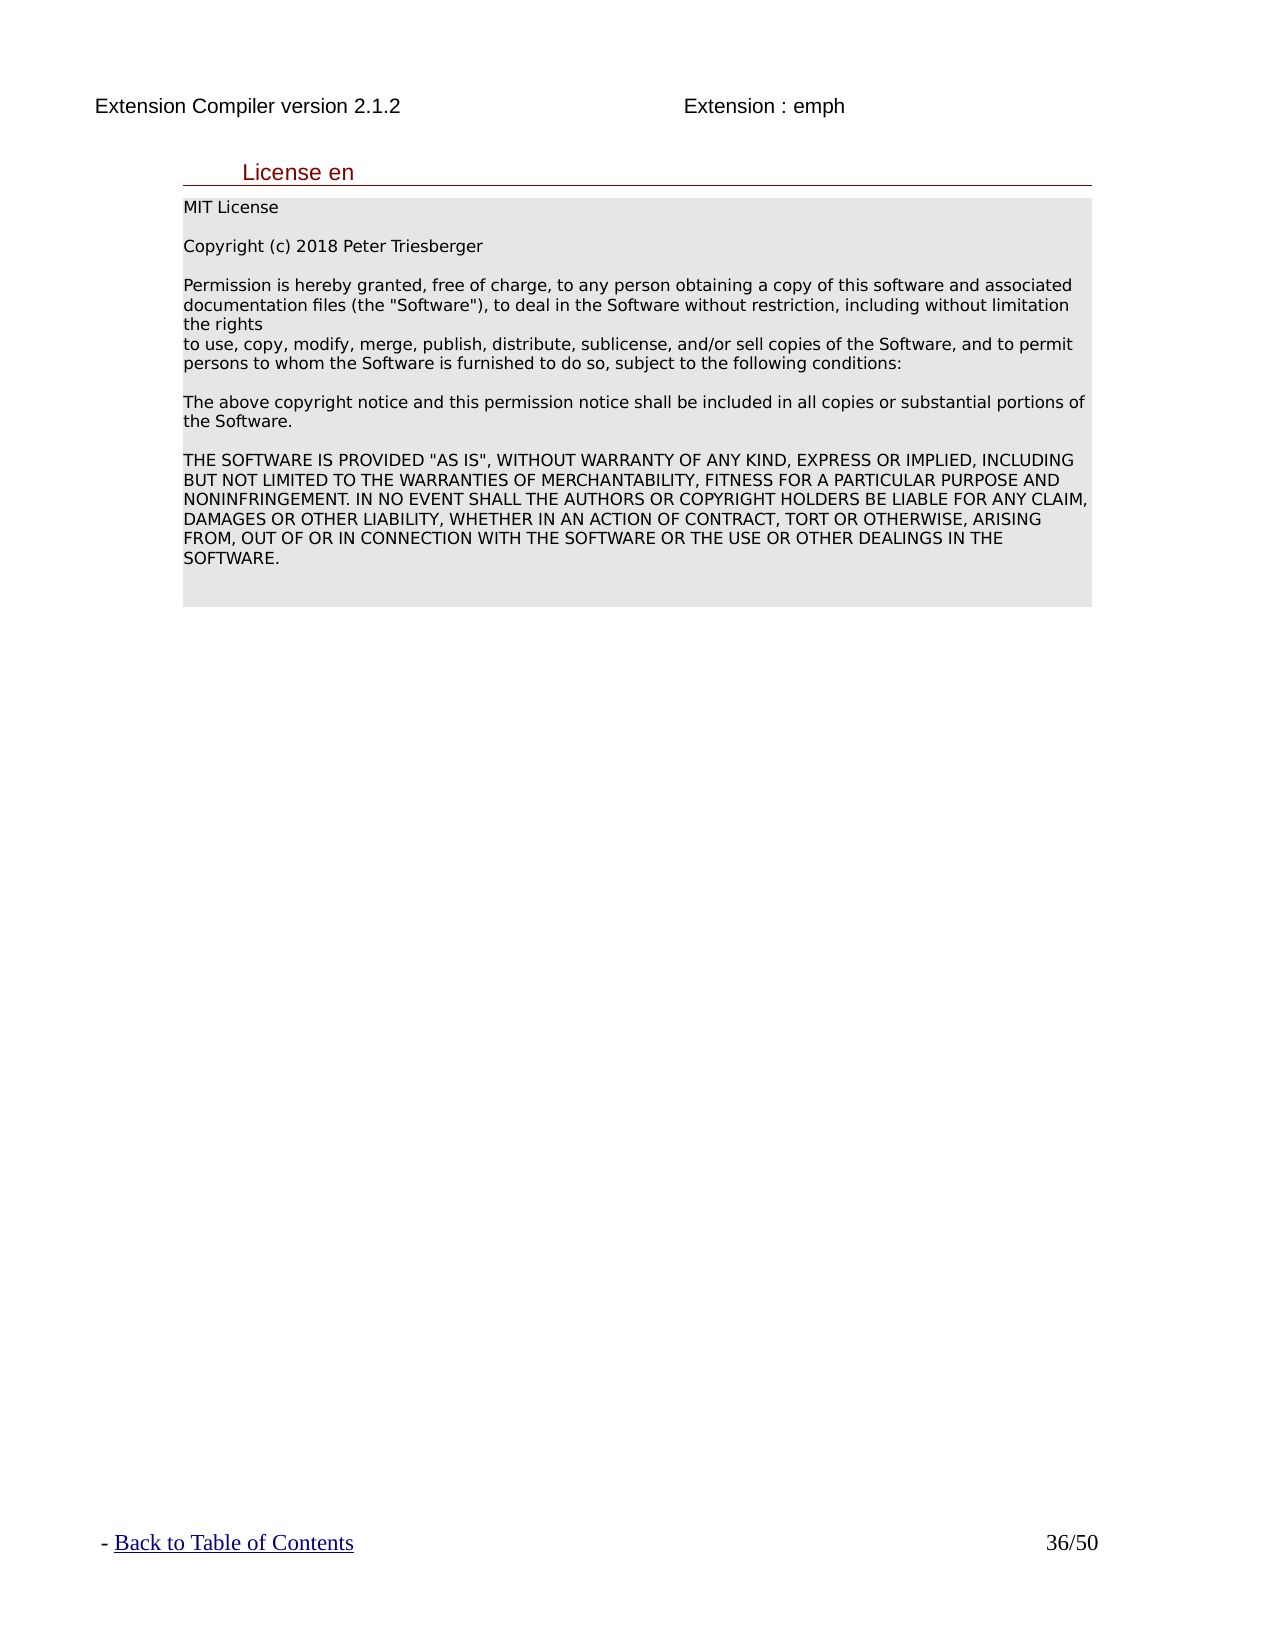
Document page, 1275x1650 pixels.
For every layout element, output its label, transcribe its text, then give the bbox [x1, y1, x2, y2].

text The above copyright notice and this permission notice shall be included in all copies or substantial portions of the Software. [183, 393, 1092, 432]
text SOFTWARE. [183, 549, 1092, 568]
text License en [183, 159, 1092, 185]
text THE SOFTWARE IS PROVIDED "AS IS", WITHOUT WARRANTY OF ANY KIND, EXPRESS OR IMPLIED, INCLUDING BUT NOT LIMITED TO THE WARRANTIES OF MERCHANTABILITY, FITNESS FOR A PARTICULAR PURPOSE AND NONINFRINGEMENT. IN NO EVENT SHALL THE AUTHORS OR COPYRIGHT HOLDERS BE LIABLE FOR ANY CLAIM, DAMAGES OR OTHER LIABILITY, WHETHER IN AN ACTION OF CONTRACT, TORT OR OTHERWISE, ARISING FROM, OUT OF OR IN CONNECTION WITH THE SOFTWARE OR THE USE OR OTHER DEALINGS IN THE [183, 451, 1092, 549]
text Permission is hereby granted, free of charge, to any person obtaining a copy of this software and associated documentation files (the "Software"), to deal in the Software without restriction, including without limitation the rights [183, 276, 1092, 334]
text to use, copy, modify, merge, publish, distribute, sublicense, and/or sell copies of the Software, and to permit persons to whom the Software is furnished to do so, subject to the following conditions: [183, 334, 1092, 373]
text Copyright (c) 2018 Peter Triesberger [183, 237, 1092, 257]
text MIT License [183, 198, 1092, 218]
